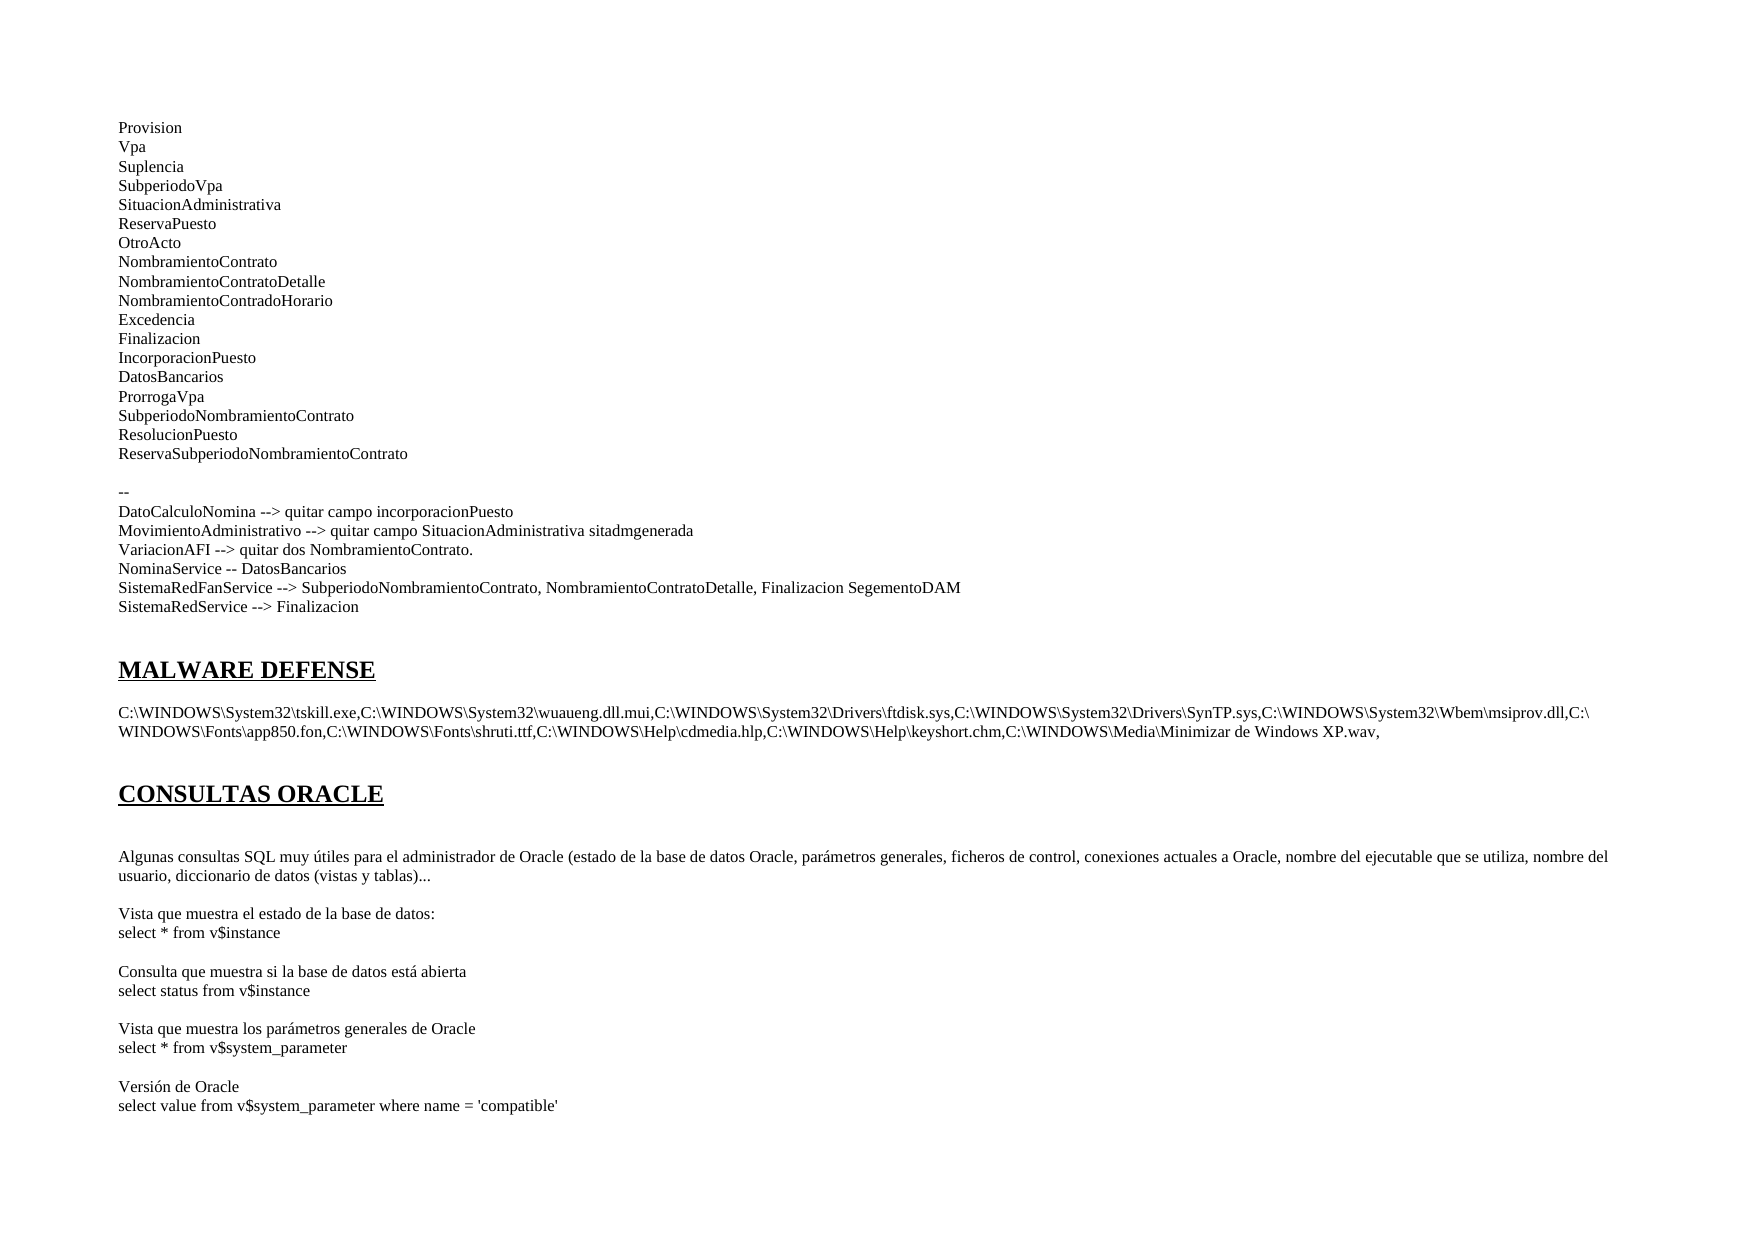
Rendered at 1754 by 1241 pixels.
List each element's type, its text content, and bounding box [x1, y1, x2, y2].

text Provision [118, 118, 1636, 137]
text NominaService -- DatosBancarios [118, 559, 1636, 578]
text Algunas consultas SQL muy útiles para el administrador de Oracle (estado de la base de datos Oracle, parámetros generales, ficheros de control, conexiones actuales a Oracle, nombre del ejecutable que se utiliza, nombre del usuario, diccionario de datos (vistas y tablas)... Vista que muestra el estado de la base de datos: select * from v$instance Consulta que muestra si la base de datos está abierta select status from v$instance Vista que muestra los parámetros generales de Oracle select * from v$system_parameter Versión de Oracle select value from v$system_parameter where name = 'compatible' [118, 846, 1636, 1115]
text ResolucionPuesto [118, 425, 1636, 444]
text MovimientoAdministrativo --> quitar campo SituacionAdministrativa sitadmgenerada [118, 521, 1636, 540]
text CONSULTAS ORACLE [118, 779, 1636, 808]
text SituacionAdministrativa [118, 195, 1636, 214]
text DatosBancarios [118, 367, 1636, 386]
text VariacionAFI --> quitar dos NombramientoContrato. [118, 540, 1636, 559]
text Excedencia [118, 310, 1636, 329]
text NombramientoContrato [118, 252, 1636, 271]
text SistemaRedService --> Finalizacion [118, 597, 1636, 616]
text NombramientoContratoDetalle [118, 271, 1636, 291]
text C:\WINDOWS\System32\tskill.exe,C:\WINDOWS\System32\wuaueng.dll.mui,C:\WINDOWS\System32\Drivers\ftdisk.sys,C:\WINDOWS\System32\Drivers\SynTP.sys,C:\WINDOWS\System32\Wbem\msiprov.dll,C:\WINDOWS\Fonts\app850.fon,C:\WINDOWS\Fonts\shruti.ttf,C:\WINDOWS\Help\cdmedia.hlp,C:\WINDOWS\Help\keyshort.chm,C:\WINDOWS\Media\Minimizar de Windows XP.wav, [118, 703, 1636, 741]
text -- [118, 482, 1636, 501]
text NombramientoContradoHorario [118, 291, 1636, 310]
text OtroActo [118, 233, 1636, 252]
text MALWARE DEFENSE [118, 655, 1636, 683]
text SistemaRedFanService --> SubperiodoNombramientoContrato, NombramientoContratoDetalle, Finalizacion SegementoDAM [118, 578, 1636, 597]
text ReservaSubperiodoNombramientoContrato [118, 444, 1636, 463]
text DatoCalculoNomina --> quitar campo incorporacionPuesto [118, 501, 1636, 521]
text ProrrogaVpa [118, 386, 1636, 406]
text SubperiodoVpa [118, 176, 1636, 195]
text Vpa [118, 137, 1636, 156]
text ReservaPuesto [118, 214, 1636, 233]
text Finalizacion [118, 329, 1636, 348]
text Suplencia [118, 156, 1636, 176]
text IncorporacionPuesto [118, 348, 1636, 367]
text SubperiodoNombramientoContrato [118, 406, 1636, 425]
